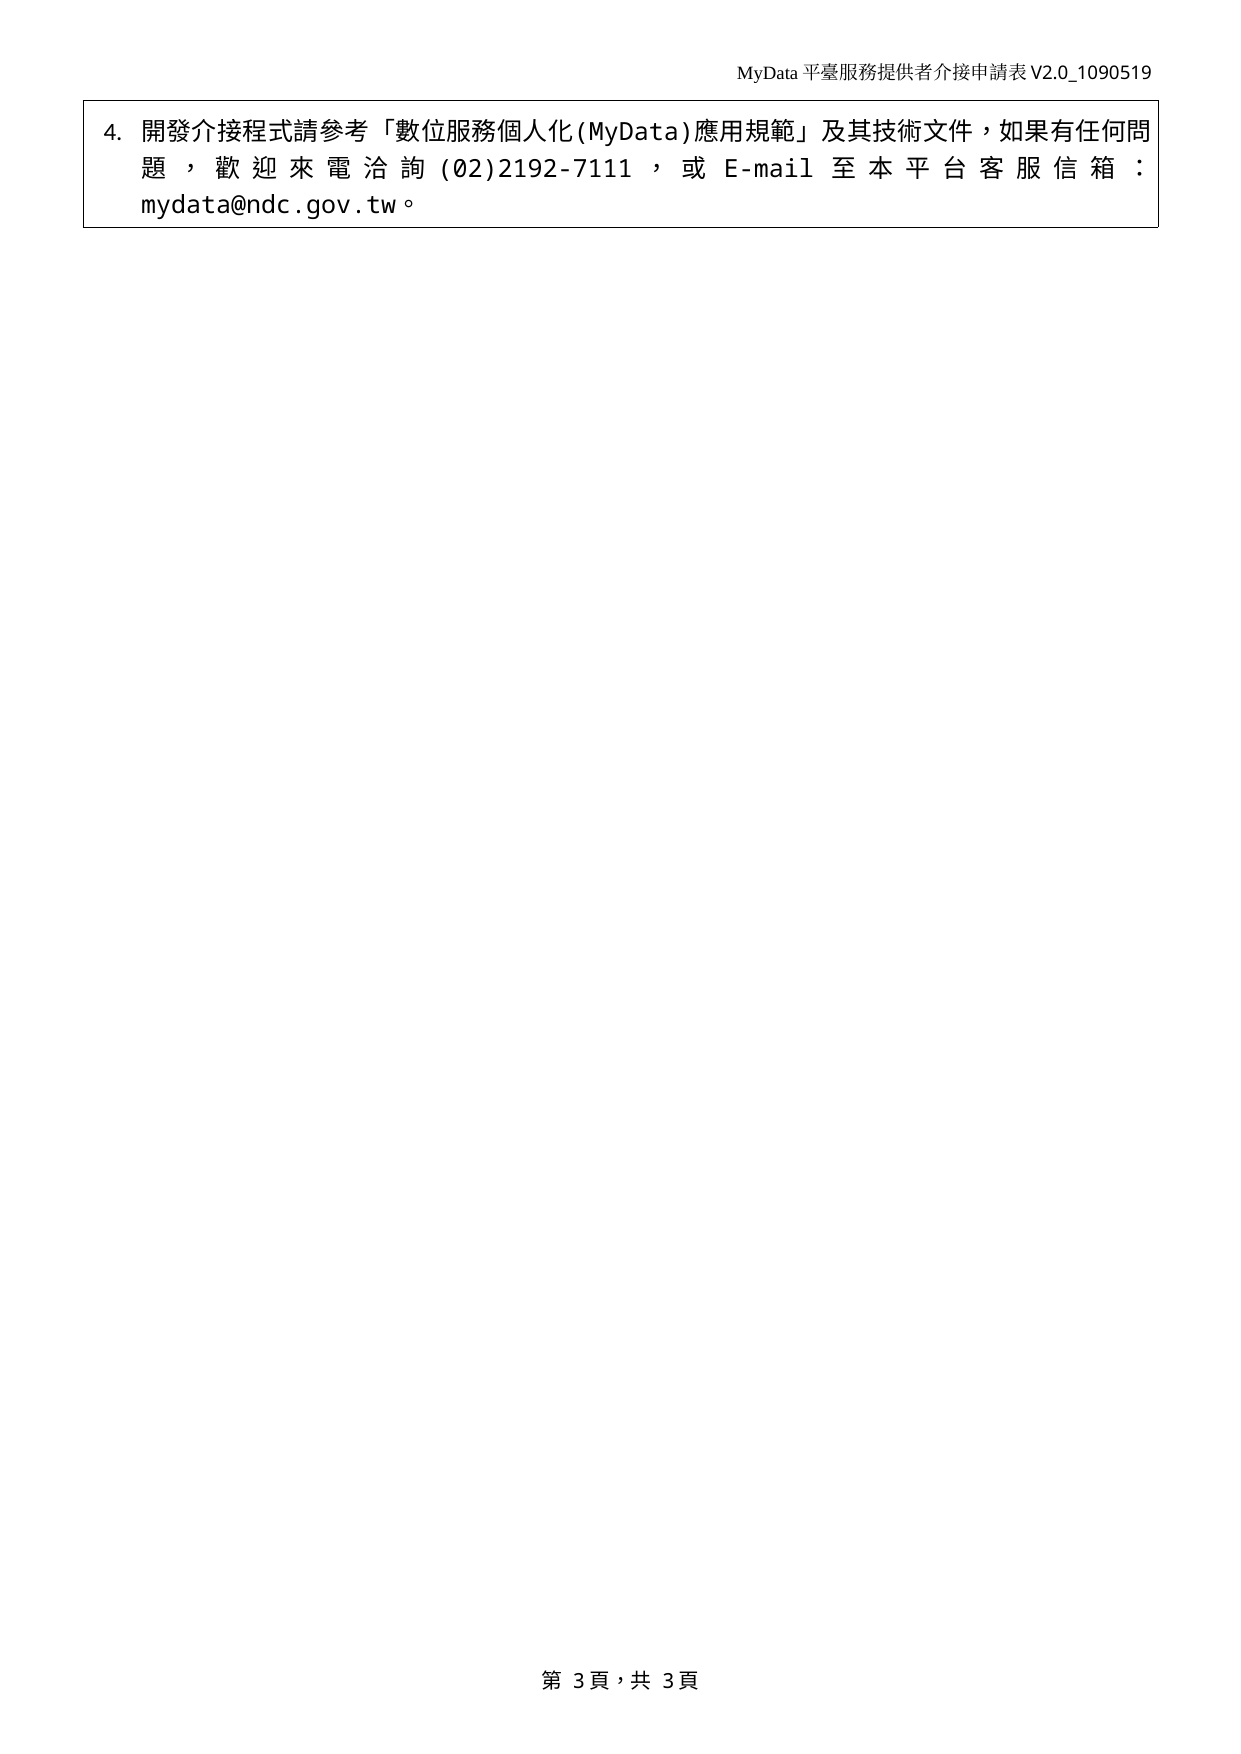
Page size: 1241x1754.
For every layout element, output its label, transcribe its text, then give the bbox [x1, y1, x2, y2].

table_cell 填表說明： 公務機關應填具申請表並函送本會；非公務機關應填具申請表並用印後，函請目的事業主管機關，目的事業主管機關於十日內完成核定作業，若核定同意後請函送本會，若不同意則由目的事業主管機關逕復申請結果。 申請通過後由維運團隊於MyData管理後臺填寫服務項目及服務內容。 服務提供者應於線上服務揭示服務條款，包含服務名稱、服務目的與內容、資料集項目、資料儲存與使用方式、當事人相關權利等內容。 開發介接程式請參考「數位服務個人化(MyData)應用規範」及其技術文件，如果有任何問題，歡迎來電洽詢(02)2192-7111，或E-mail至本平台客服信箱：mydata@ndc.gov.tw。 [84, 101, 1158, 226]
